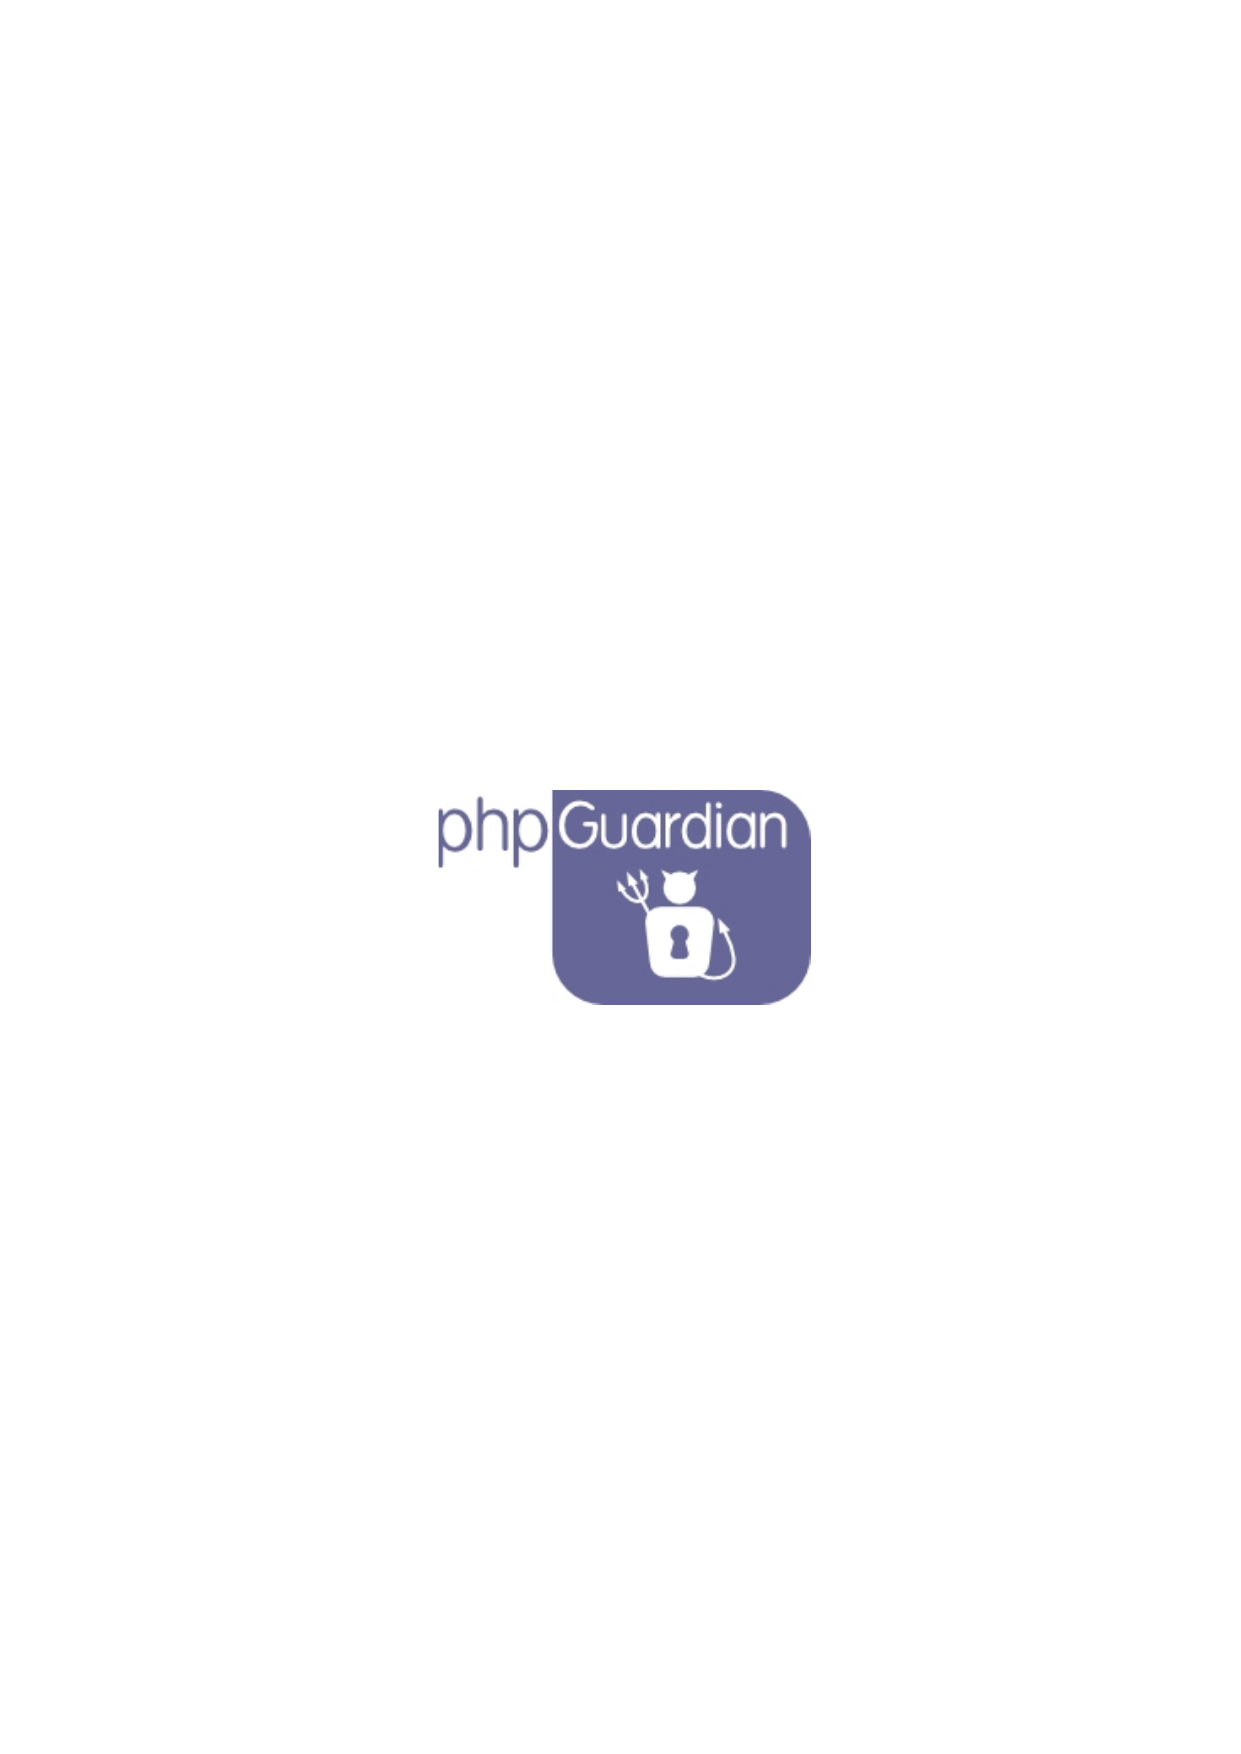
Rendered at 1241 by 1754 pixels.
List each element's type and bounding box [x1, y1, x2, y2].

picture [438, 790, 811, 1005]
